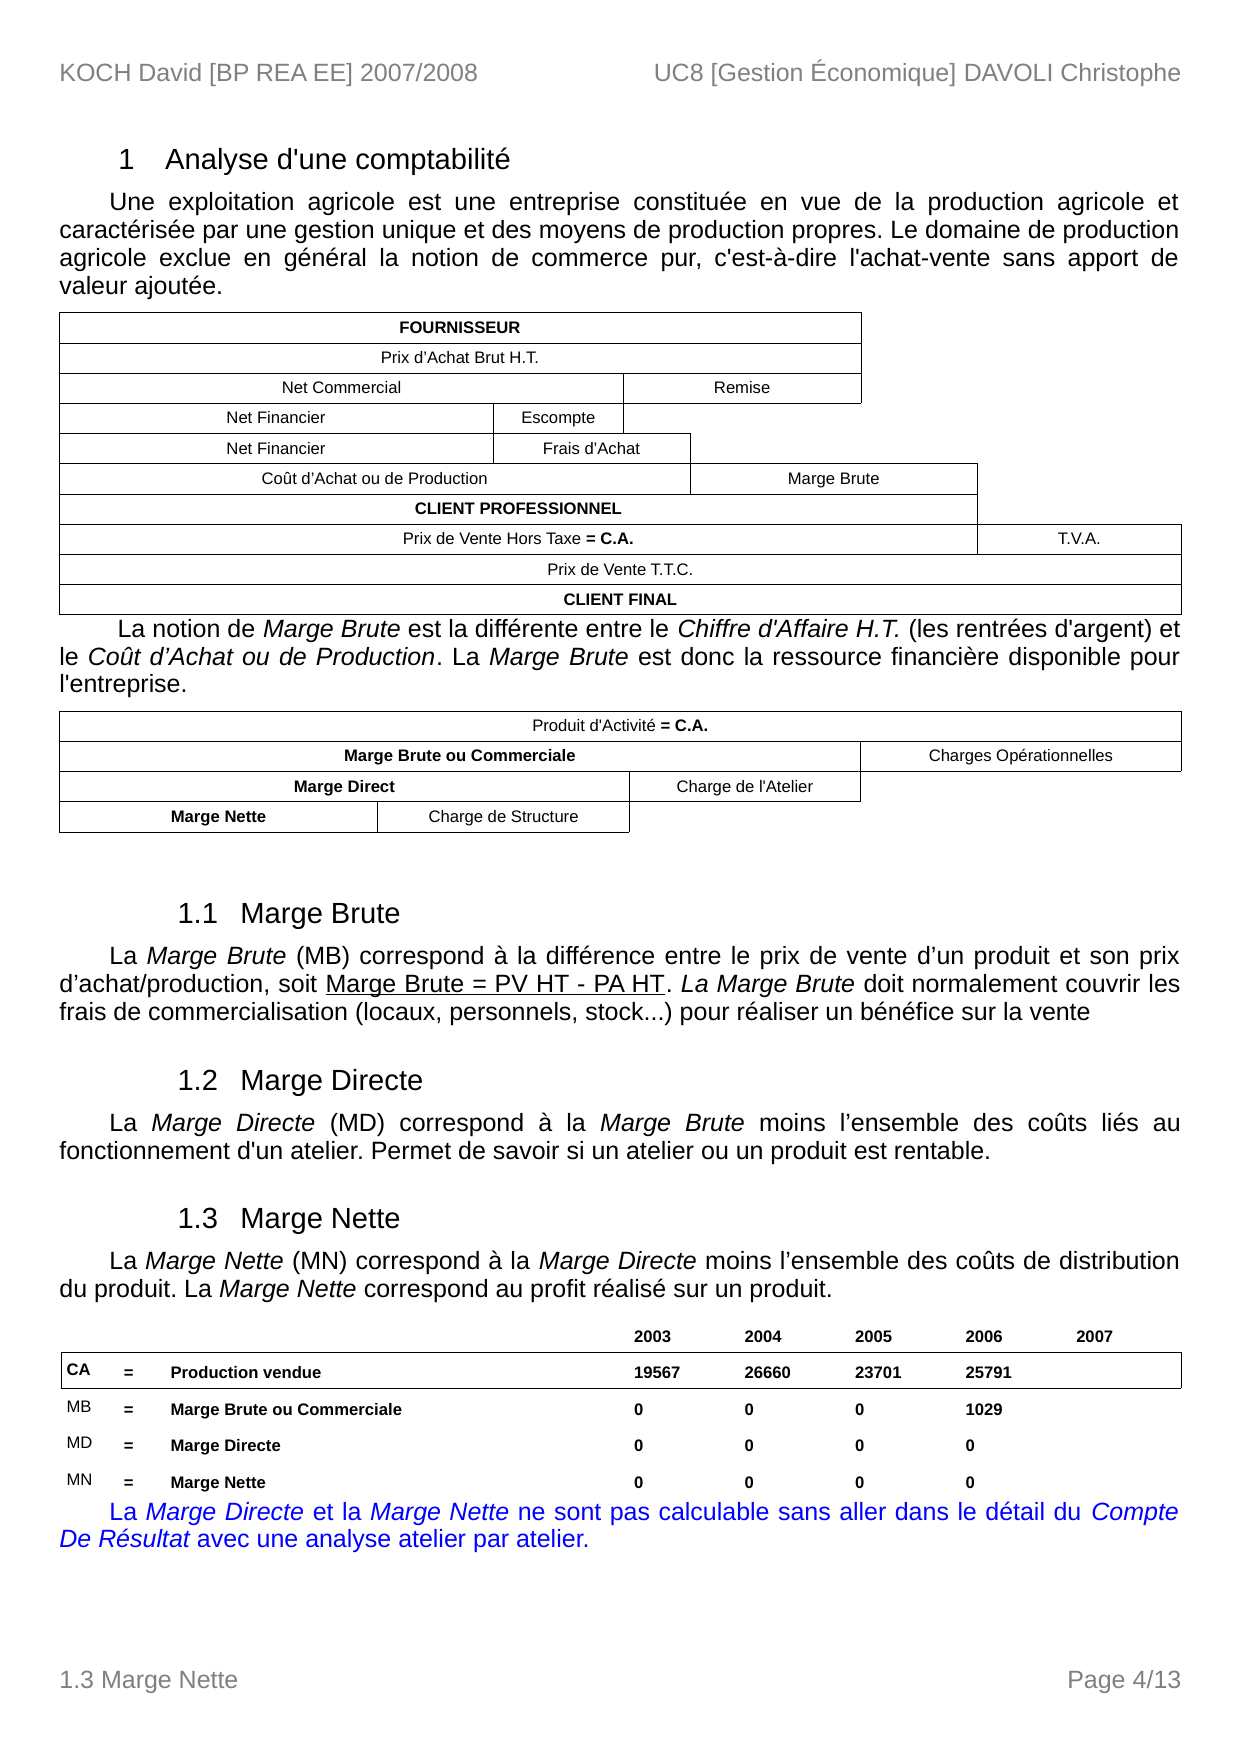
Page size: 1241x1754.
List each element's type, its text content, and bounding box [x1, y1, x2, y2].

table_cell MB [61, 1389, 118, 1424]
text La Marge Directe (MD) correspond à la Marge Brute moins l’ensemble des coûts liés au fonctionnement d'un atelier. Permet de savoir si un atelier ou un produit est rentable. [59, 1108, 1181, 1164]
table_cell Marge Brute ou Commerciale [165, 1389, 628, 1424]
table_cell Marge Direct [60, 772, 629, 801]
table_cell Marge Directe [165, 1425, 628, 1461]
table_cell [630, 802, 860, 832]
table_header 2005 [849, 1315, 960, 1352]
table_cell [141, 1461, 165, 1497]
table_cell Escompte [494, 404, 623, 433]
table_cell [860, 801, 1020, 832]
subtitle Marge Directe [59, 1063, 1181, 1096]
table_cell 19567 [628, 1353, 739, 1388]
table_cell 1029 [960, 1389, 1070, 1424]
table_cell 23701 [849, 1353, 960, 1388]
table_cell [1070, 1425, 1181, 1461]
text Une exploitation agricole est une entreprise constituée en vue de la production agricole et caractérisée par une gestion unique et des moyens de production propres. Le domaine de production agricole exclue en général la notion de commerce pur, c'est-à-dire l'achat-vente sans apport de valeur ajoutée. [59, 188, 1181, 300]
table_cell 0 [739, 1461, 849, 1497]
table_cell Marge Nette [165, 1461, 628, 1497]
text La Marge Brute (MB) correspond à la différence entre le prix de vente d’un produit et son prix d’achat/production, soit Marge Brute = PV HT - PA HT. La Marge Brute doit normalement couvrir les frais de commercialisation (locaux, personnels, stock...) pour réaliser un bénéfice sur la vente [59, 942, 1181, 1026]
table_header [165, 1315, 628, 1352]
table_header [141, 1315, 165, 1352]
table_cell Marge Brute ou Commerciale [60, 742, 860, 771]
table_cell 0 [849, 1425, 960, 1461]
table_cell [141, 1353, 165, 1388]
table_header 2004 [739, 1315, 849, 1352]
table_header [61, 1315, 118, 1352]
table_cell T.V.A. [978, 525, 1181, 554]
table_cell CA [62, 1353, 118, 1388]
table_cell [1020, 801, 1181, 832]
table_header FOURNISSEUR [60, 313, 861, 342]
table_cell 0 [628, 1425, 739, 1461]
table_cell [978, 463, 1181, 493]
table_cell = [118, 1461, 141, 1497]
table_cell MN [61, 1461, 118, 1497]
table_cell CLIENT PROFESSIONNEL [60, 495, 977, 524]
table_cell [862, 373, 1181, 403]
table_cell Remise [624, 374, 861, 403]
table_cell [862, 343, 1181, 373]
table_cell Net Financier [60, 404, 493, 433]
table_cell 0 [739, 1389, 849, 1424]
table_cell [1070, 1389, 1181, 1424]
table_cell 0 [739, 1425, 849, 1461]
table_header 2007 [1070, 1315, 1181, 1352]
table_cell Prix de Vente T.T.C. [60, 555, 1181, 584]
table_cell MD [61, 1425, 118, 1461]
table_cell Prix d’Achat Brut H.T. [60, 344, 861, 373]
table_header Produit d'Activité = C.A. [60, 712, 1181, 741]
table_cell 26660 [739, 1353, 849, 1388]
table_cell = [118, 1425, 141, 1461]
table_cell = [118, 1389, 141, 1424]
table_cell [978, 494, 1181, 524]
table_cell 0 [960, 1461, 1070, 1497]
table_cell Frais d’Achat [494, 434, 690, 463]
subtitle Marge Brute [59, 897, 1181, 930]
table_header 2003 [628, 1315, 739, 1352]
subtitle Marge Nette [59, 1202, 1181, 1234]
text La notion de Marge Brute est la différente entre le Chiffre d'Affaire H.T. (les rentrées d'argent) et le Coût d’Achat ou de Production. La Marge Brute est donc la ressource financière disponible pour l'entreprise. [59, 615, 1181, 698]
table_cell Net Commercial [60, 374, 623, 403]
subtitle Analyse d'une comptabilité [59, 143, 1181, 176]
table_cell Marge Nette [60, 802, 377, 832]
table_cell 0 [849, 1389, 960, 1424]
table_cell [691, 433, 1181, 463]
table_cell Production vendue [165, 1353, 628, 1388]
table_cell 0 [849, 1461, 960, 1497]
table_cell [861, 772, 1020, 801]
table_cell [624, 403, 1181, 433]
table_cell [141, 1389, 165, 1424]
table_cell Prix de Vente Hors Taxe = C.A. [60, 525, 977, 554]
table_header [862, 312, 1181, 342]
table_header 2006 [960, 1315, 1070, 1352]
table_cell Charges Opérationnelles [861, 742, 1181, 771]
table_cell [1070, 1461, 1181, 1497]
table_cell 0 [960, 1425, 1070, 1461]
table_cell Net Financier [60, 434, 493, 463]
table_header [118, 1315, 141, 1352]
text La Marge Nette (MN) correspond à la Marge Directe moins l’ensemble des coûts de distribution du produit. La Marge Nette correspond au profit réalisé sur un produit. [59, 1247, 1181, 1303]
table_cell Charge de Structure [378, 802, 629, 832]
table_cell 0 [628, 1389, 739, 1424]
table_cell [141, 1425, 165, 1461]
text La Marge Directe et la Marge Nette ne sont pas calculable sans aller dans le détail du Compte De Résultat avec une analyse atelier par atelier. [59, 1497, 1181, 1553]
table_cell Charge de l'Atelier [630, 772, 860, 801]
table_cell 25791 [960, 1353, 1070, 1388]
table_cell [1020, 772, 1181, 801]
table_cell Coût d’Achat ou de Production [60, 464, 690, 493]
table_cell 0 [628, 1461, 739, 1497]
table_cell CLIENT FINAL [60, 585, 1181, 614]
table_cell [1070, 1353, 1181, 1388]
table_cell Marge Brute [691, 464, 977, 493]
table_cell = [118, 1353, 141, 1388]
